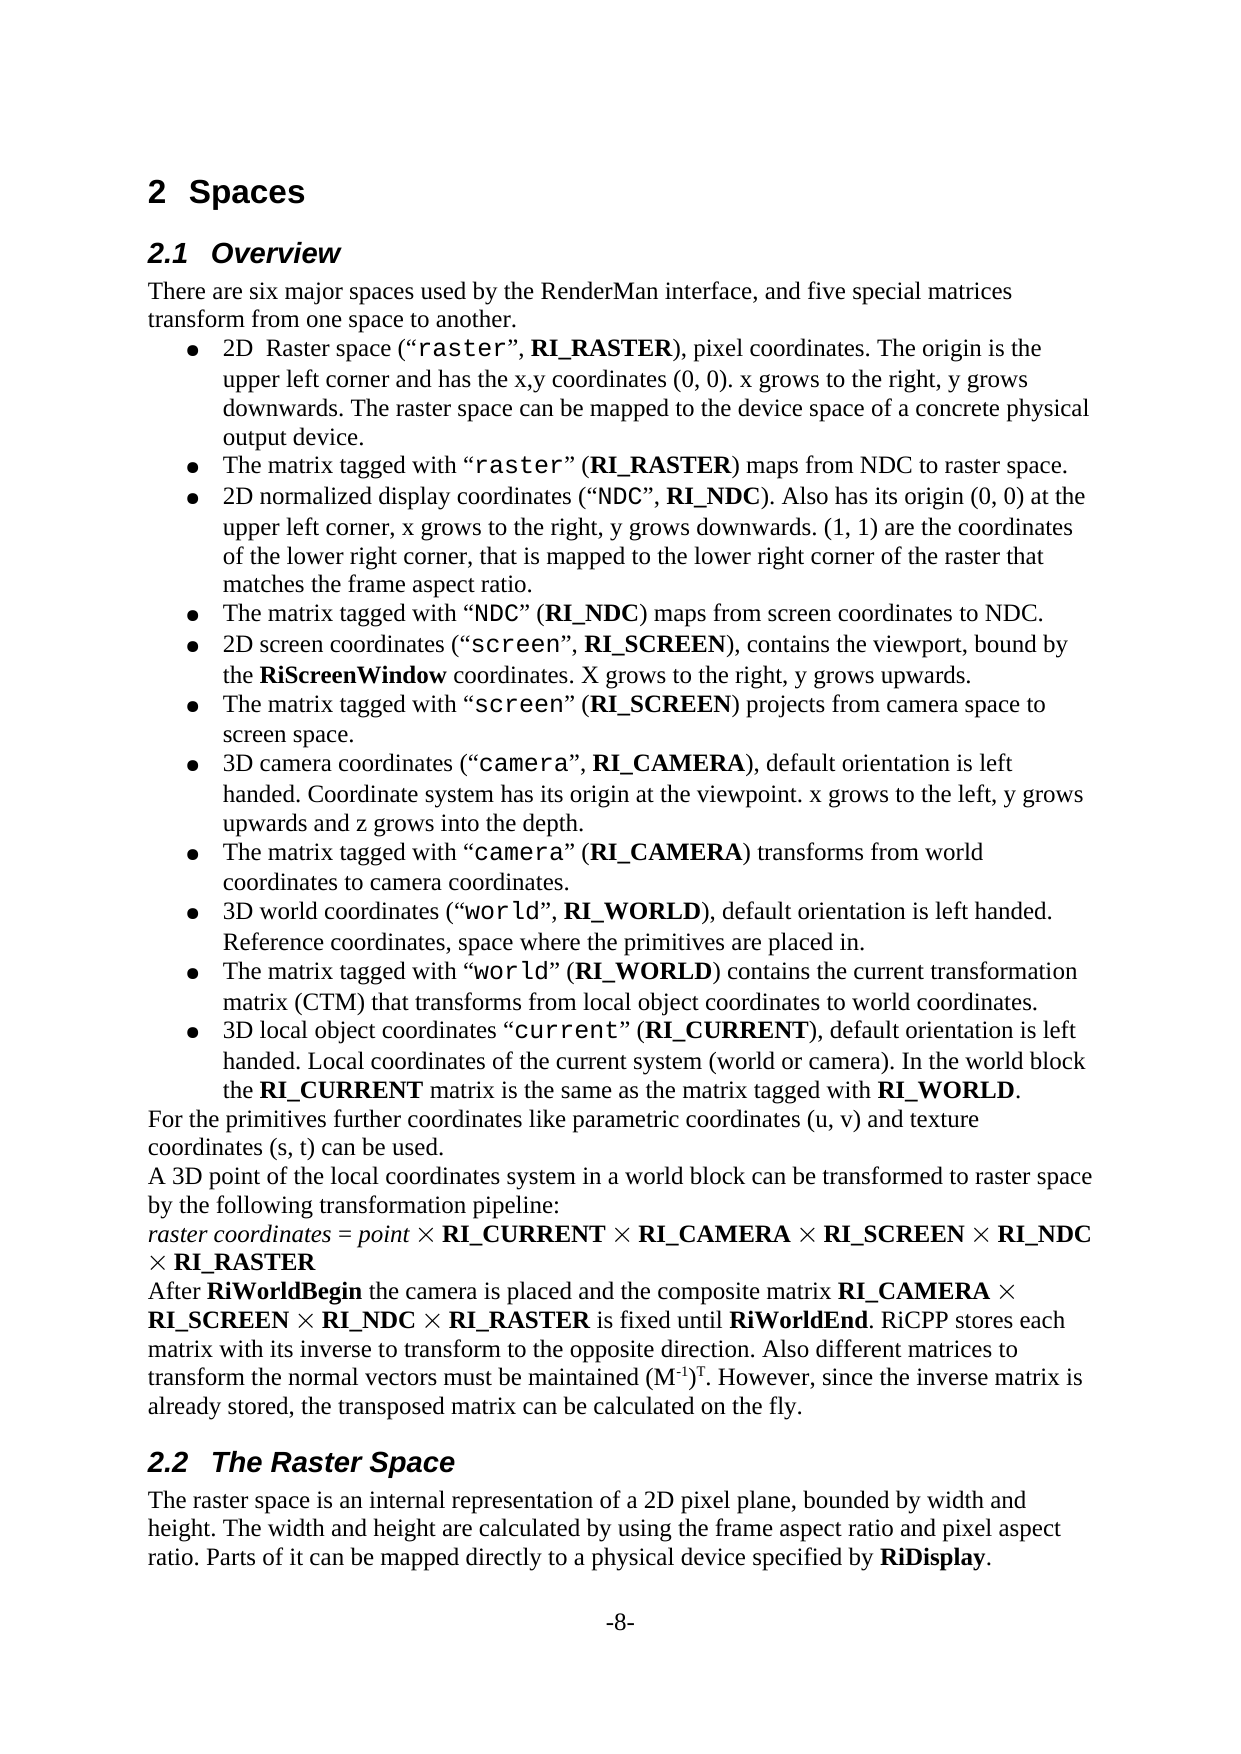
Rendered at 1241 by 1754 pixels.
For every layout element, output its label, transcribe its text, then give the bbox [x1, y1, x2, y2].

text raster coordinates = point ´ RI_CURRENT ´ RI_CAMERA ´ RI_SCREEN ´ RI_NDC ´ RI_RASTER [148, 1219, 1092, 1276]
text After RiWorldBegin the camera is placed and the composite matrix RI_CAMERA ´ RI_SCREEN ´ RI_NDC ´ RI_RASTER is fixed until RiWorldEnd. RiCPP stores each matrix with its inverse to transform to the opposite direction. Also different matrices to transform the normal vectors must be maintained (M-1)T. However, since the inverse matrix is already stored, the transposed matrix can be calculated on the fly. [148, 1276, 1092, 1420]
list The matrix tagged with “camera” (RI_CAMERA) transforms from world coordinates to camera coordinates. [185, 837, 1092, 896]
list 2D Raster space (“raster”, RI_RASTER), pixel coordinates. The origin is the upper left corner and has the x,y coordinates (0, 0). x grows to the right, y grows downwards. The raster space can be mapped to the device space of a concrete physical output device. [185, 333, 1092, 450]
list The matrix tagged with “raster” (RI_RASTER) maps from NDC to raster space. [185, 450, 1092, 481]
subtitle Spaces [148, 173, 1092, 211]
list The matrix tagged with “NDC” (RI_NDC) maps from screen coordinates to NDC. [185, 598, 1092, 629]
list 2D normalized display coordinates (“NDC”, RI_NDC). Also has its origin (0, 0) at the upper left corner, x grows to the right, y grows downwards. (1, 1) are the coordinates of the lower right corner, that is mapped to the lower right corner of the raster that matches the frame aspect ratio. [185, 481, 1092, 598]
list 2D screen coordinates (“screen”, RI_SCREEN), contains the viewport, bound by the RiScreenWindow coordinates. X grows to the right, y grows upwards. [185, 629, 1092, 689]
text There are six major spaces used by the RenderMan interface, and five special matrices transform from one space to another. [148, 276, 1092, 333]
list The matrix tagged with “screen” (RI_SCREEN) projects from camera space to screen space. [185, 689, 1092, 748]
subtitle The Raster Space [148, 1445, 1092, 1478]
text A 3D point of the local coordinates system in a world block can be transformed to raster space by the following transformation pipeline: [148, 1161, 1092, 1219]
subtitle Overview [148, 236, 1092, 269]
text For the primitives further coordinates like parametric coordinates (u, v) and texture coordinates (s, t) can be used. [148, 1104, 1092, 1161]
text The raster space is an internal representation of a 2D pixel plane, bounded by width and height. The width and height are calculated by using the frame aspect ratio and pixel aspect ratio. Parts of it can be mapped directly to a physical device specified by RiDisplay. [148, 1485, 1092, 1571]
list 3D camera coordinates (“camera”, RI_CAMERA), default orientation is left handed. Coordinate system has its origin at the viewpoint. x grows to the left, y grows upwards and z grows into the depth. [185, 748, 1092, 837]
list The matrix tagged with “world” (RI_WORLD) contains the current transformation matrix (CTM) that transforms from local object coordinates to world coordinates. [185, 956, 1092, 1015]
list 3D local object coordinates “current” (RI_CURRENT), default orientation is left handed. Local coordinates of the current system (world or camera). In the world block the RI_CURRENT matrix is the same as the matrix tagged with RI_WORLD. [185, 1015, 1092, 1104]
list 3D world coordinates (“world”, RI_WORLD), default orientation is left handed. Reference coordinates, space where the primitives are placed in. [185, 896, 1092, 956]
